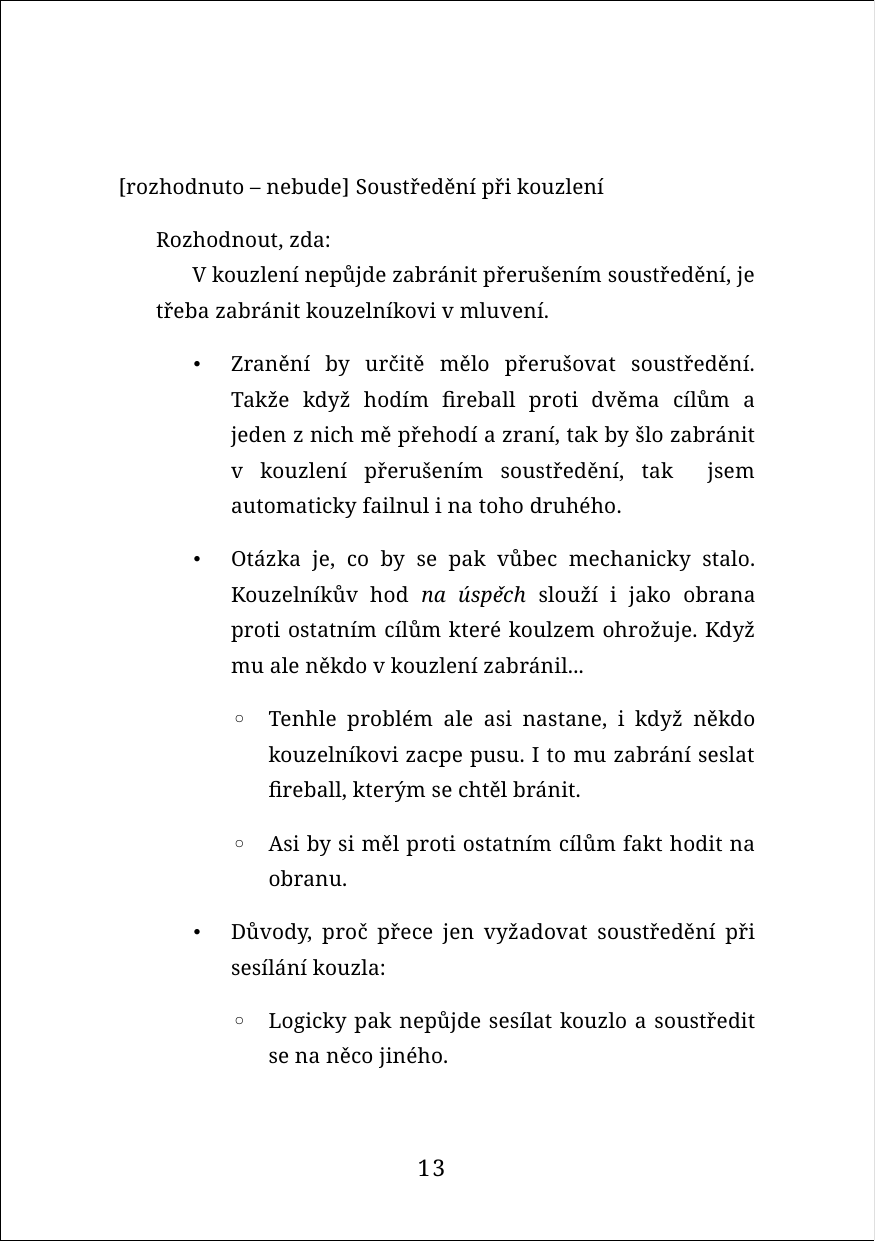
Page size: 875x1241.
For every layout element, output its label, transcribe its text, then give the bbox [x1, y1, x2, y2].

list Otázka je, co by se pak vůbec mechanicky stalo. Kouzelníkův hod na úspěch slouží i jako obrana proti ostatním cílům které koulzem ohrožuje. Když mu ale někdo v kouzlení zabránil... [193, 544, 756, 679]
list Tenhle problém ale asi nastane, i když někdo kouzelníkovi zacpe pusu. I to mu zabrání seslat fireball, kterým se chtěl bránit. [231, 704, 756, 804]
list Důvody, proč přece jen vyžadovat soustředění při sesílání kouzla: [193, 917, 756, 981]
list Asi by si měl proti ostatním cílům fakt hodit na obranu. [231, 829, 756, 893]
list Rozhodnout, zda: V kouzlení nepůjde zabránit přerušením soustředění, je třeba zabránit kouzelníkovi v mluvení. [118, 225, 756, 324]
text [rozhodnuto – nebude] Soustředění při kouzlení [118, 172, 756, 200]
list Logicky pak nepůjde sesílat kouzlo a soustředit se na něco jiného. [231, 1006, 756, 1070]
list Zranění by určitě mělo přerušovat soustředění. Takže když hodím fireball proti dvěma cílům a jeden z nich mě přehodí a zraní, tak by šlo zabránit v kouzlení přerušením soustředění, tak jsem automaticky failnul i na toho druhého. [193, 349, 756, 520]
